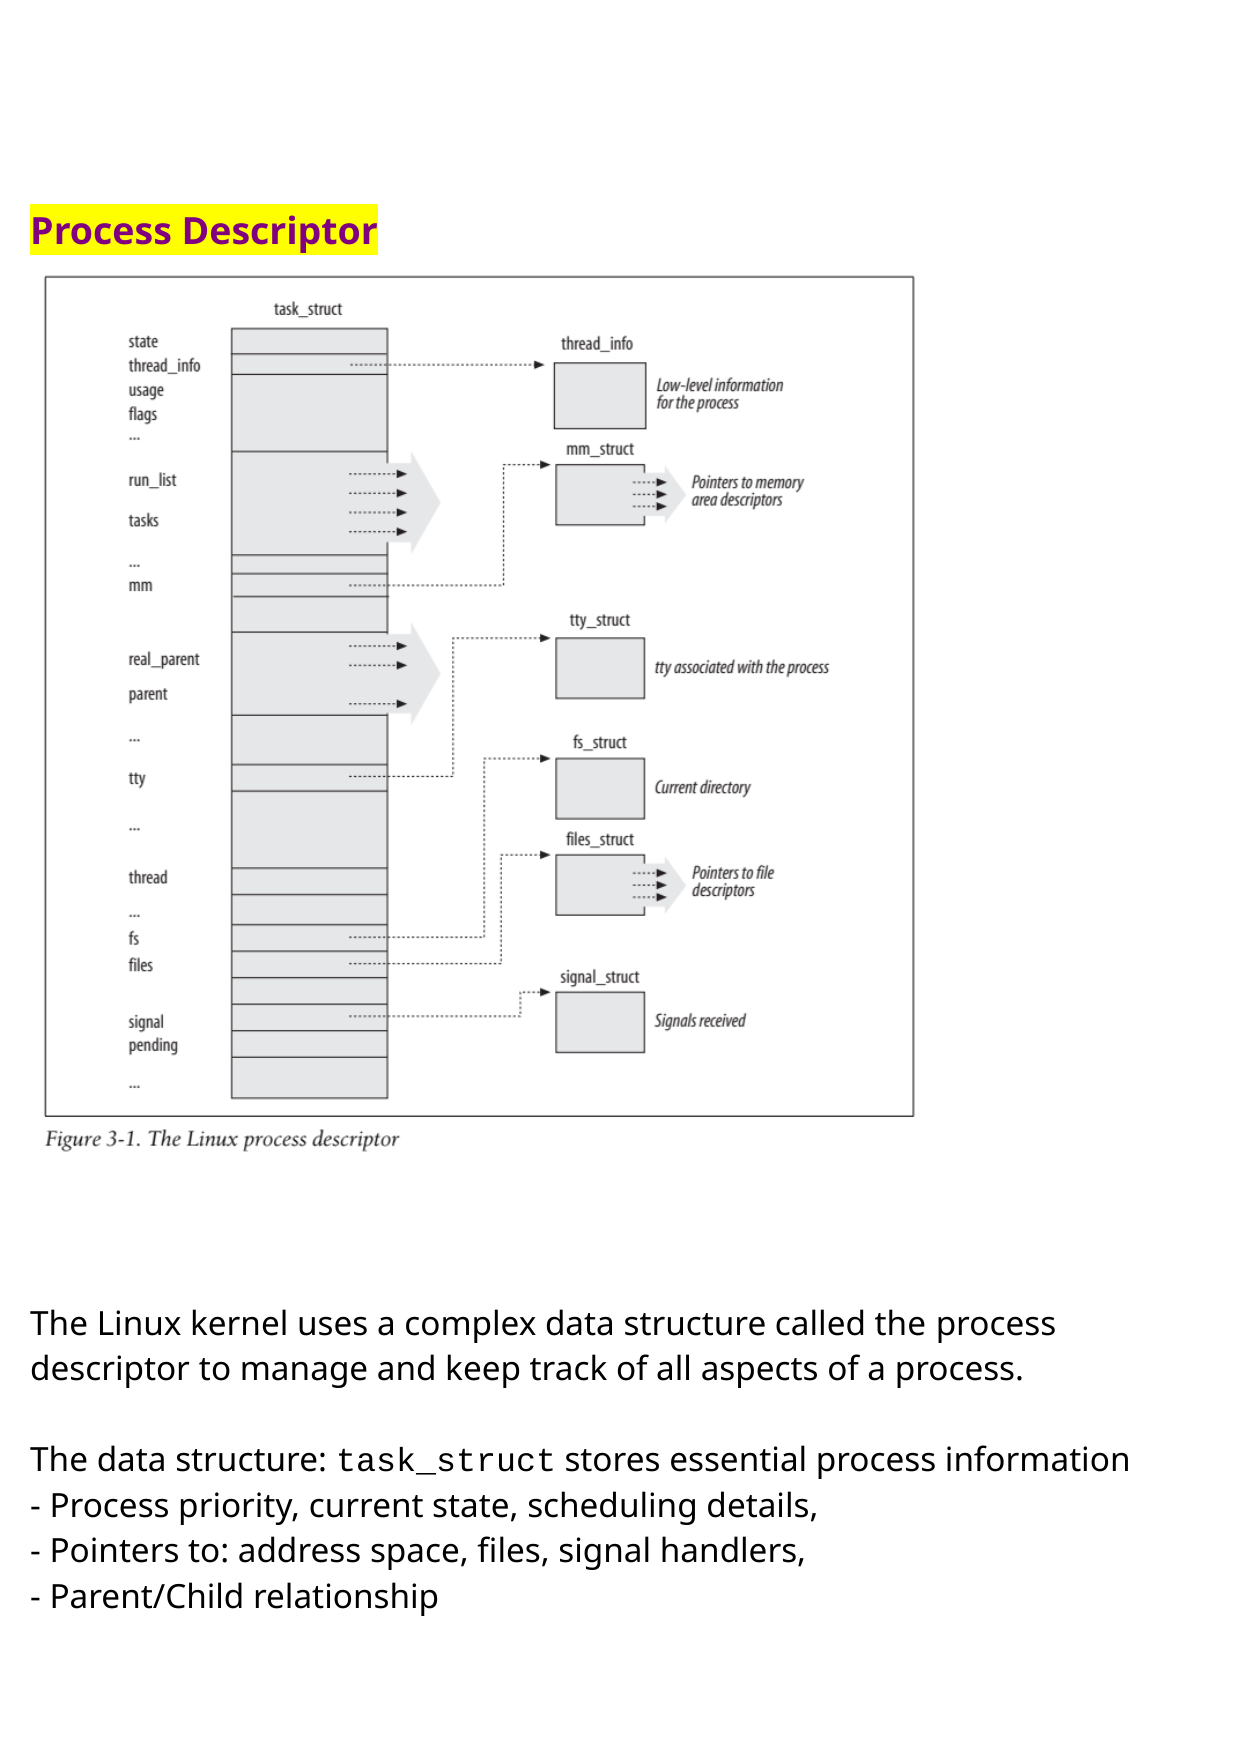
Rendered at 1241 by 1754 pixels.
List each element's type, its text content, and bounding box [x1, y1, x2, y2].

subtitle The Linux kernel uses a complex data structure called the process descriptor to manage and keep track of all aspects of a process. [30, 1300, 1211, 1391]
picture [29, 263, 931, 1155]
subtitle The data structure: task_struct stores essential process information [30, 1436, 1211, 1482]
subtitle - Pointers to: address space, files, signal handlers, [30, 1527, 1211, 1573]
subtitle Process Descriptor [30, 204, 1211, 255]
subtitle - Process priority, current state, scheduling details, [30, 1482, 1211, 1527]
subtitle - Parent/Child relationship [30, 1573, 1211, 1618]
